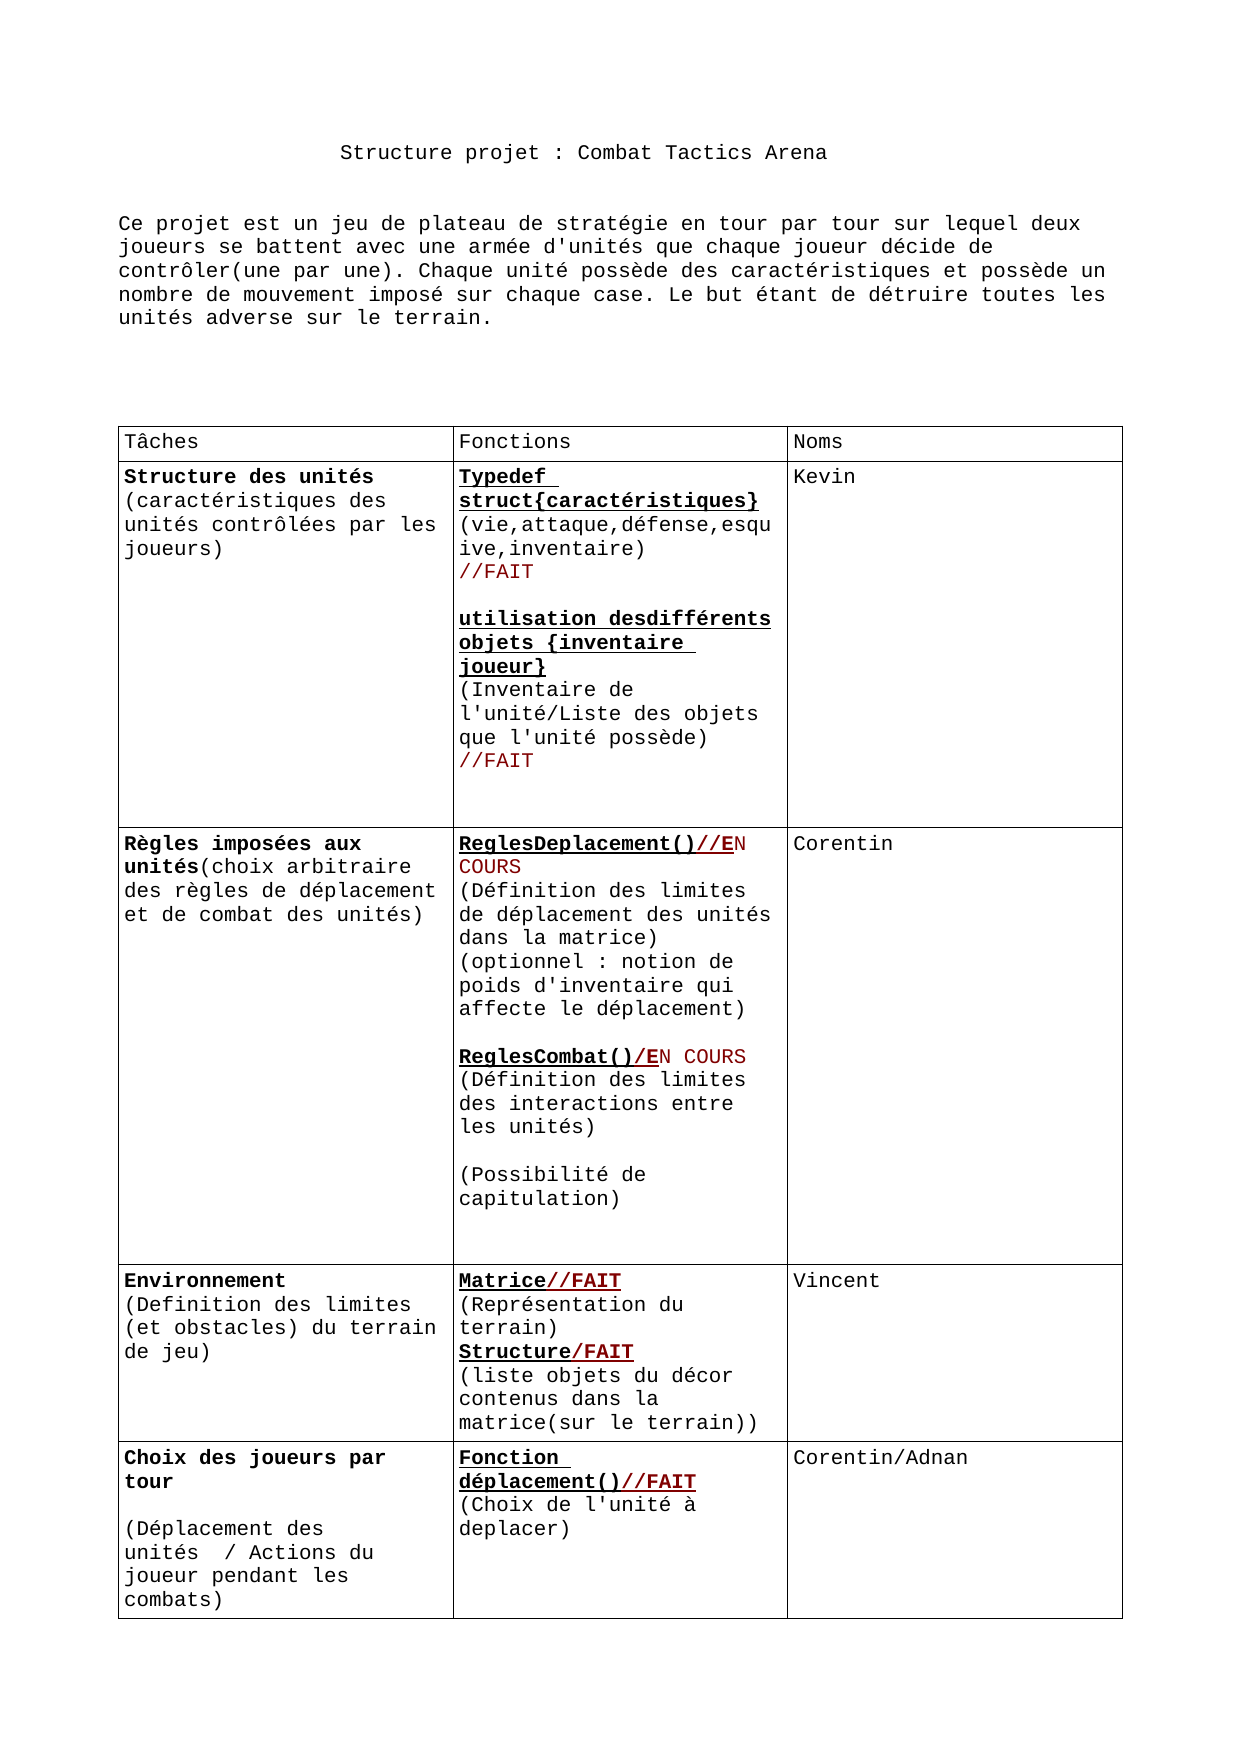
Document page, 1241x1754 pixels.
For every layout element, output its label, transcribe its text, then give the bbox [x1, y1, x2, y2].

table_cell Corentin/Adnan [788, 1442, 1122, 1618]
table_cell Choix des joueurs par tour (Déplacement des unités / Actions du joueur pendant les combats) [119, 1442, 453, 1618]
table_cell Vincent [788, 1265, 1122, 1441]
table_header Fonctions [454, 427, 787, 461]
text Structure projet : Combat Tactics Arena [118, 142, 1122, 165]
table_cell ReglesDeplacement()//EN COURS (Définition des limites de déplacement des unités dans la matrice) (optionnel : notion de poids d'inventaire qui affecte le déplacement) ReglesCombat()/EN COURS (Définition des limites des interactions entre les unités) (Possibilité de capitulation) [454, 828, 787, 1264]
table_header Tâches [119, 427, 453, 461]
table_cell Fonction déplacement()//FAIT (Choix de l'unité à deplacer) [454, 1442, 787, 1618]
table_cell Typedef struct{caractéristiques} (vie,attaque,défense,esquive,inventaire) //FAIT utilisation desdifférents objets {inventaire joueur} (Inventaire de l'unité/Liste des objets que l'unité possède) //FAIT [454, 462, 787, 827]
table_header Noms [788, 427, 1122, 461]
table_cell Kevin [788, 462, 1122, 827]
table_cell Structure des unités (caractéristiques des unités contrôlées par les joueurs) [119, 462, 453, 827]
table_cell Matrice//FAIT (Représentation du terrain) Structure/FAIT (liste objets du décor contenus dans la matrice(sur le terrain)) [454, 1265, 787, 1441]
table_cell Règles imposées aux unités(choix arbitraire des règles de déplacement et de combat des unités) [119, 828, 453, 1264]
table_cell Corentin [788, 828, 1122, 1264]
text Ce projet est un jeu de plateau de stratégie en tour par tour sur lequel deux joueurs se battent avec une armée d'unités que chaque joueur décide de contrôler(une par une). Chaque unité possède des caractéristiques et possède un nombre de mouvement imposé sur chaque case. Le but étant de détruire toutes les unités adverse sur le terrain. [118, 213, 1122, 331]
table_cell Environnement (Definition des limites (et obstacles) du terrain de jeu) [119, 1265, 453, 1441]
